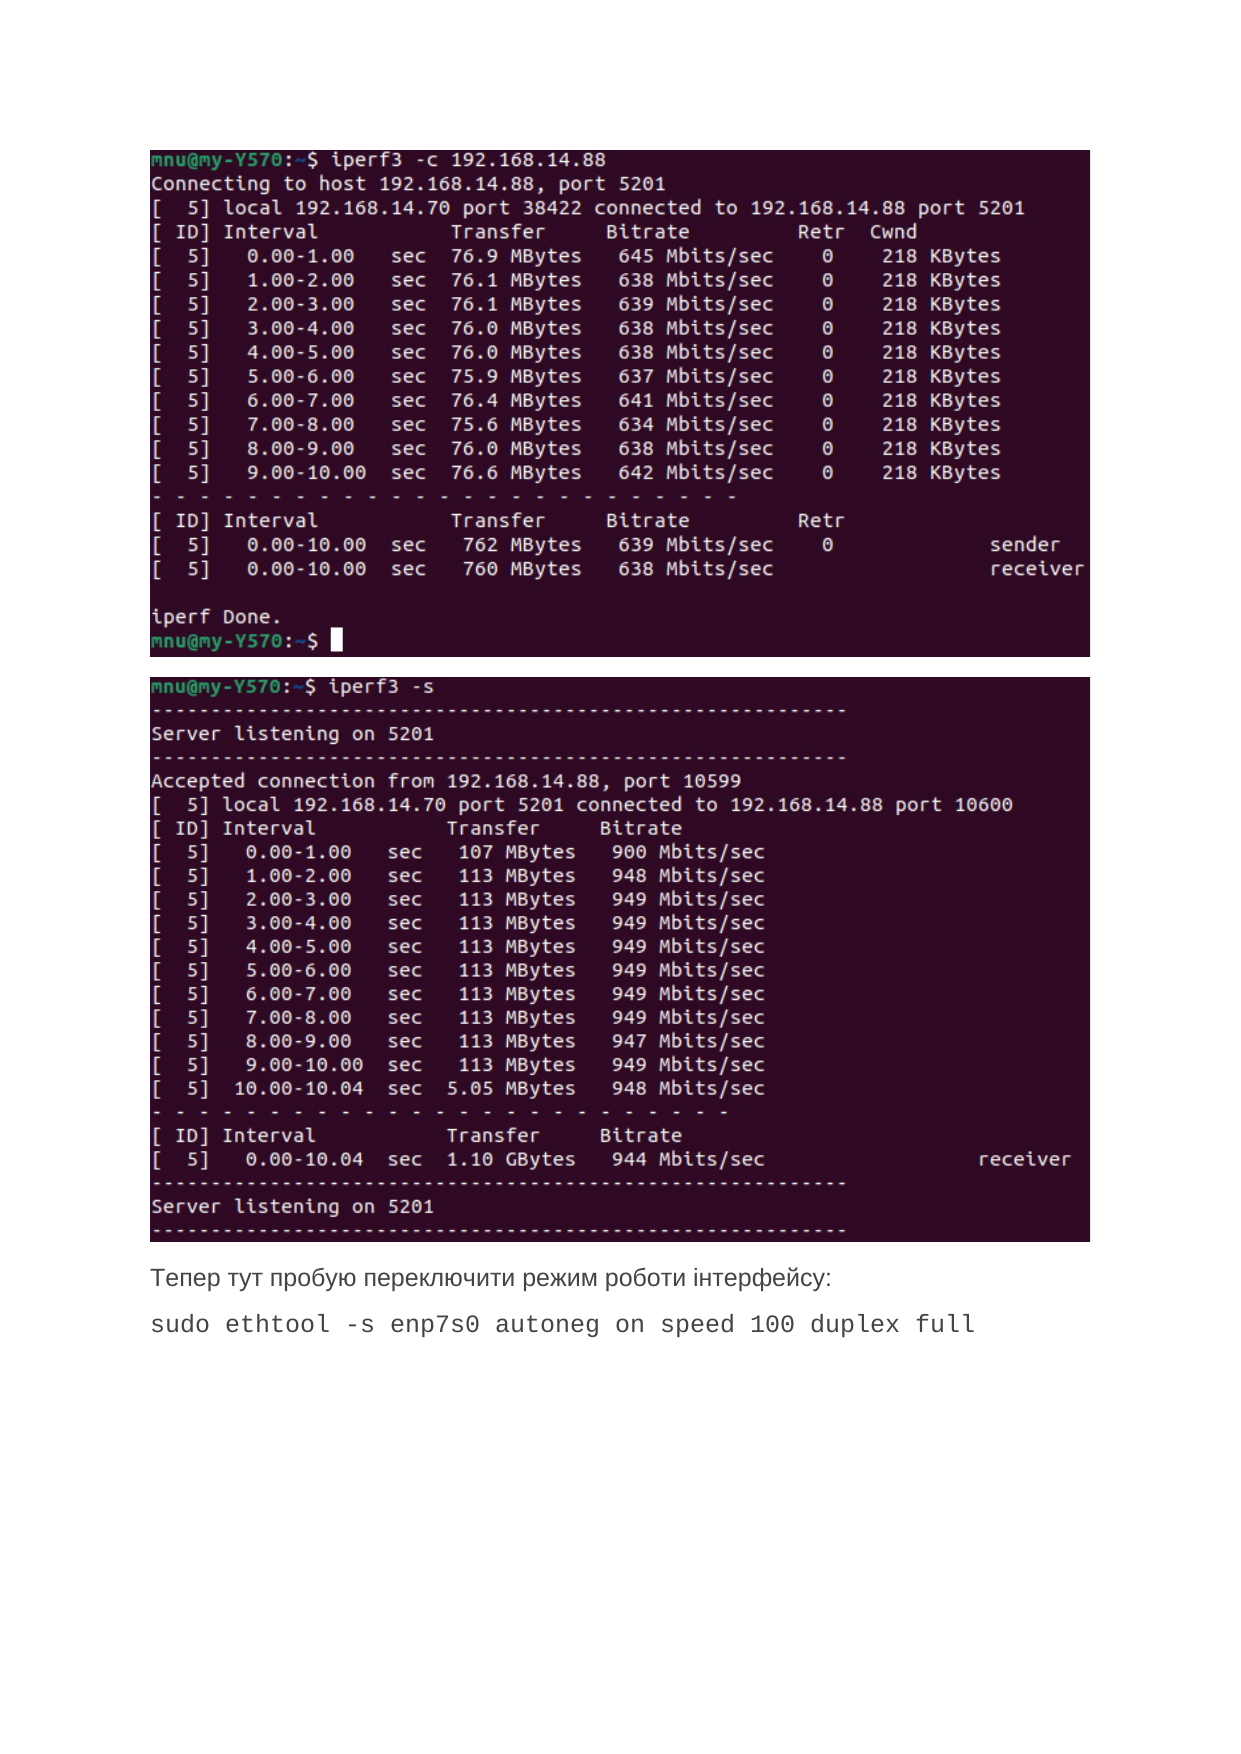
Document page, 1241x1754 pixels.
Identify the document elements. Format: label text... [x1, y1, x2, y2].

picture [150, 150, 1091, 657]
text sudo ethtool -s enp7s0 autoneg on speed 100 duplex full [150, 1312, 1090, 1340]
picture [150, 677, 1091, 1242]
text Тепер тут пробую переключити режим роботи інтерфейсу: [150, 1262, 1090, 1291]
